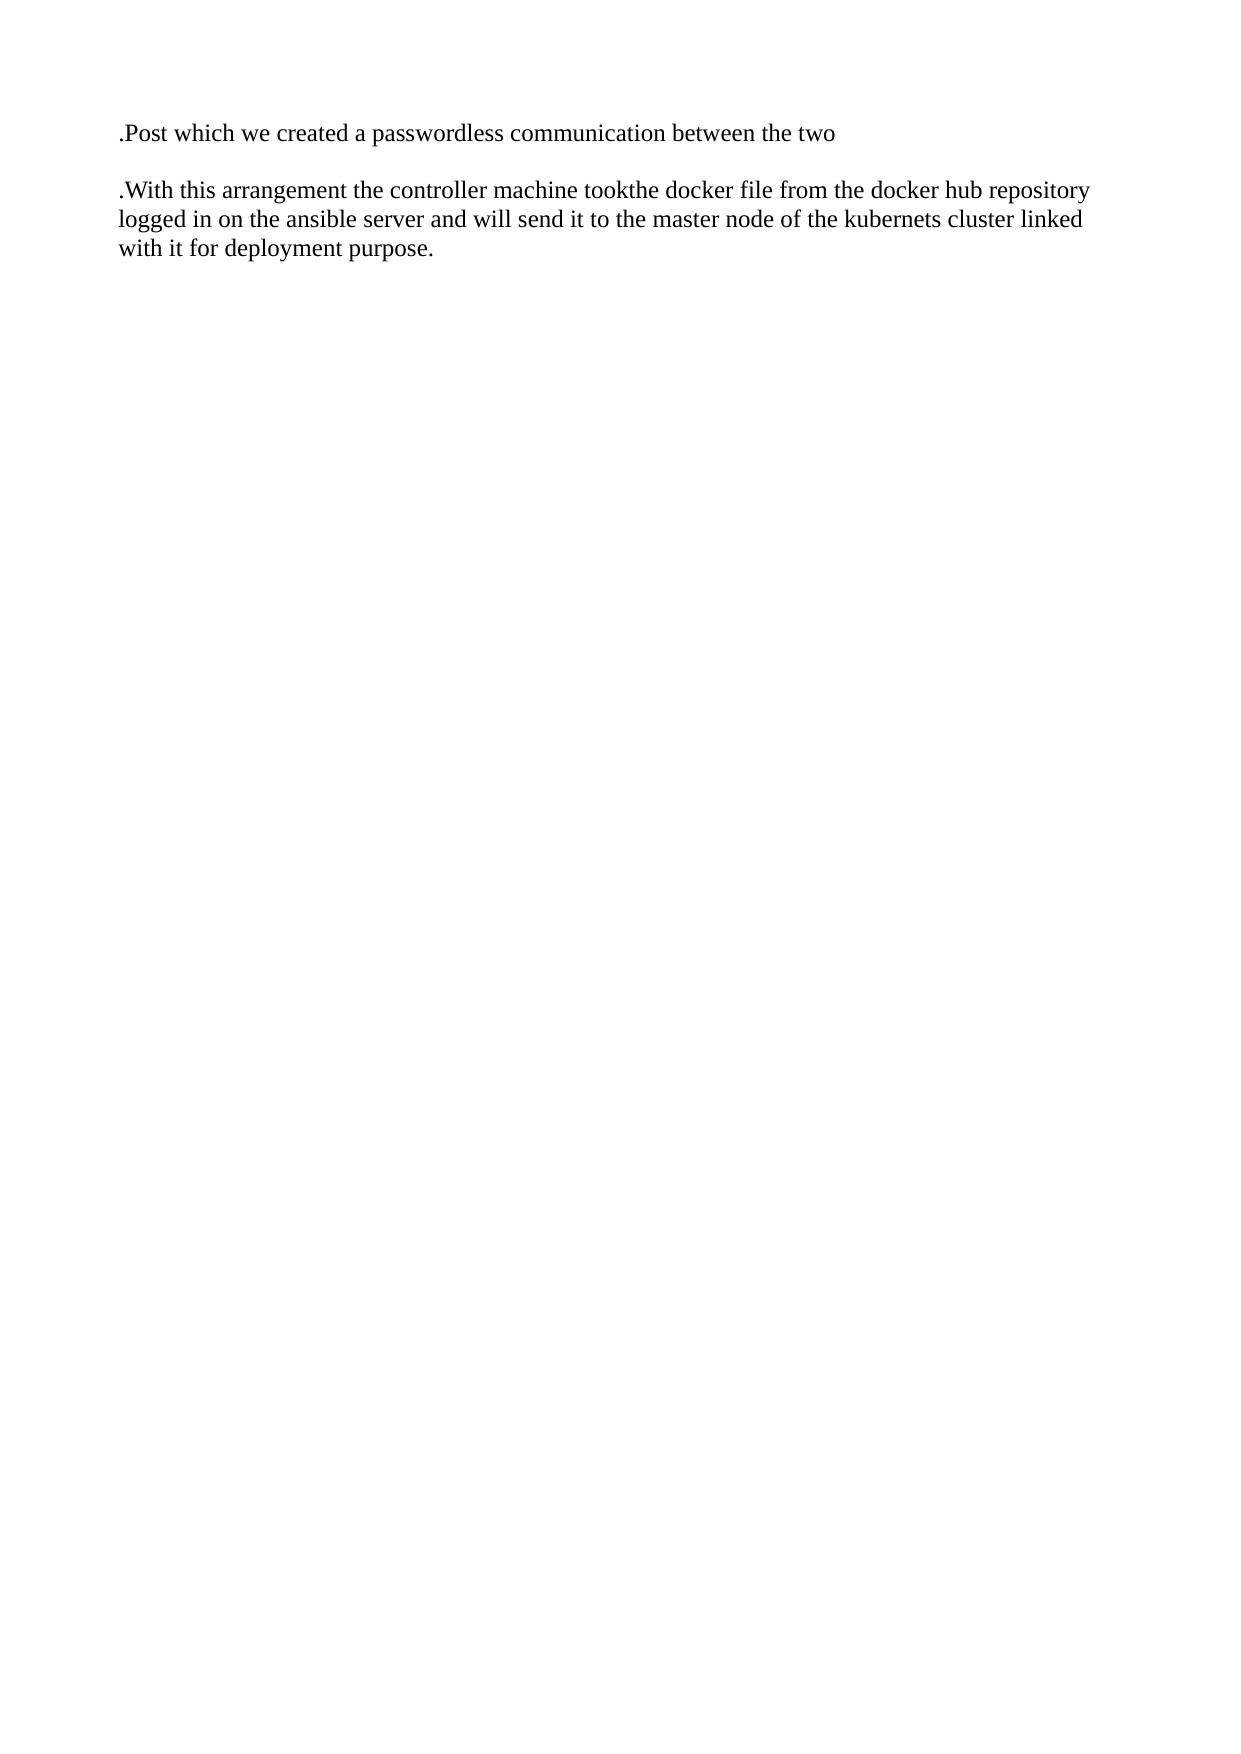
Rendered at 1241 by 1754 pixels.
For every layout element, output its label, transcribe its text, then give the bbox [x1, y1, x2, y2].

text .With this arrangement the controller machine tookthe docker file from the docker hub repository logged in on the ansible server and will send it to the master node of the kubernets cluster linked with it for deployment purpose. [118, 176, 1122, 262]
text .Post which we created a passwordless communication between the two [118, 118, 1122, 147]
